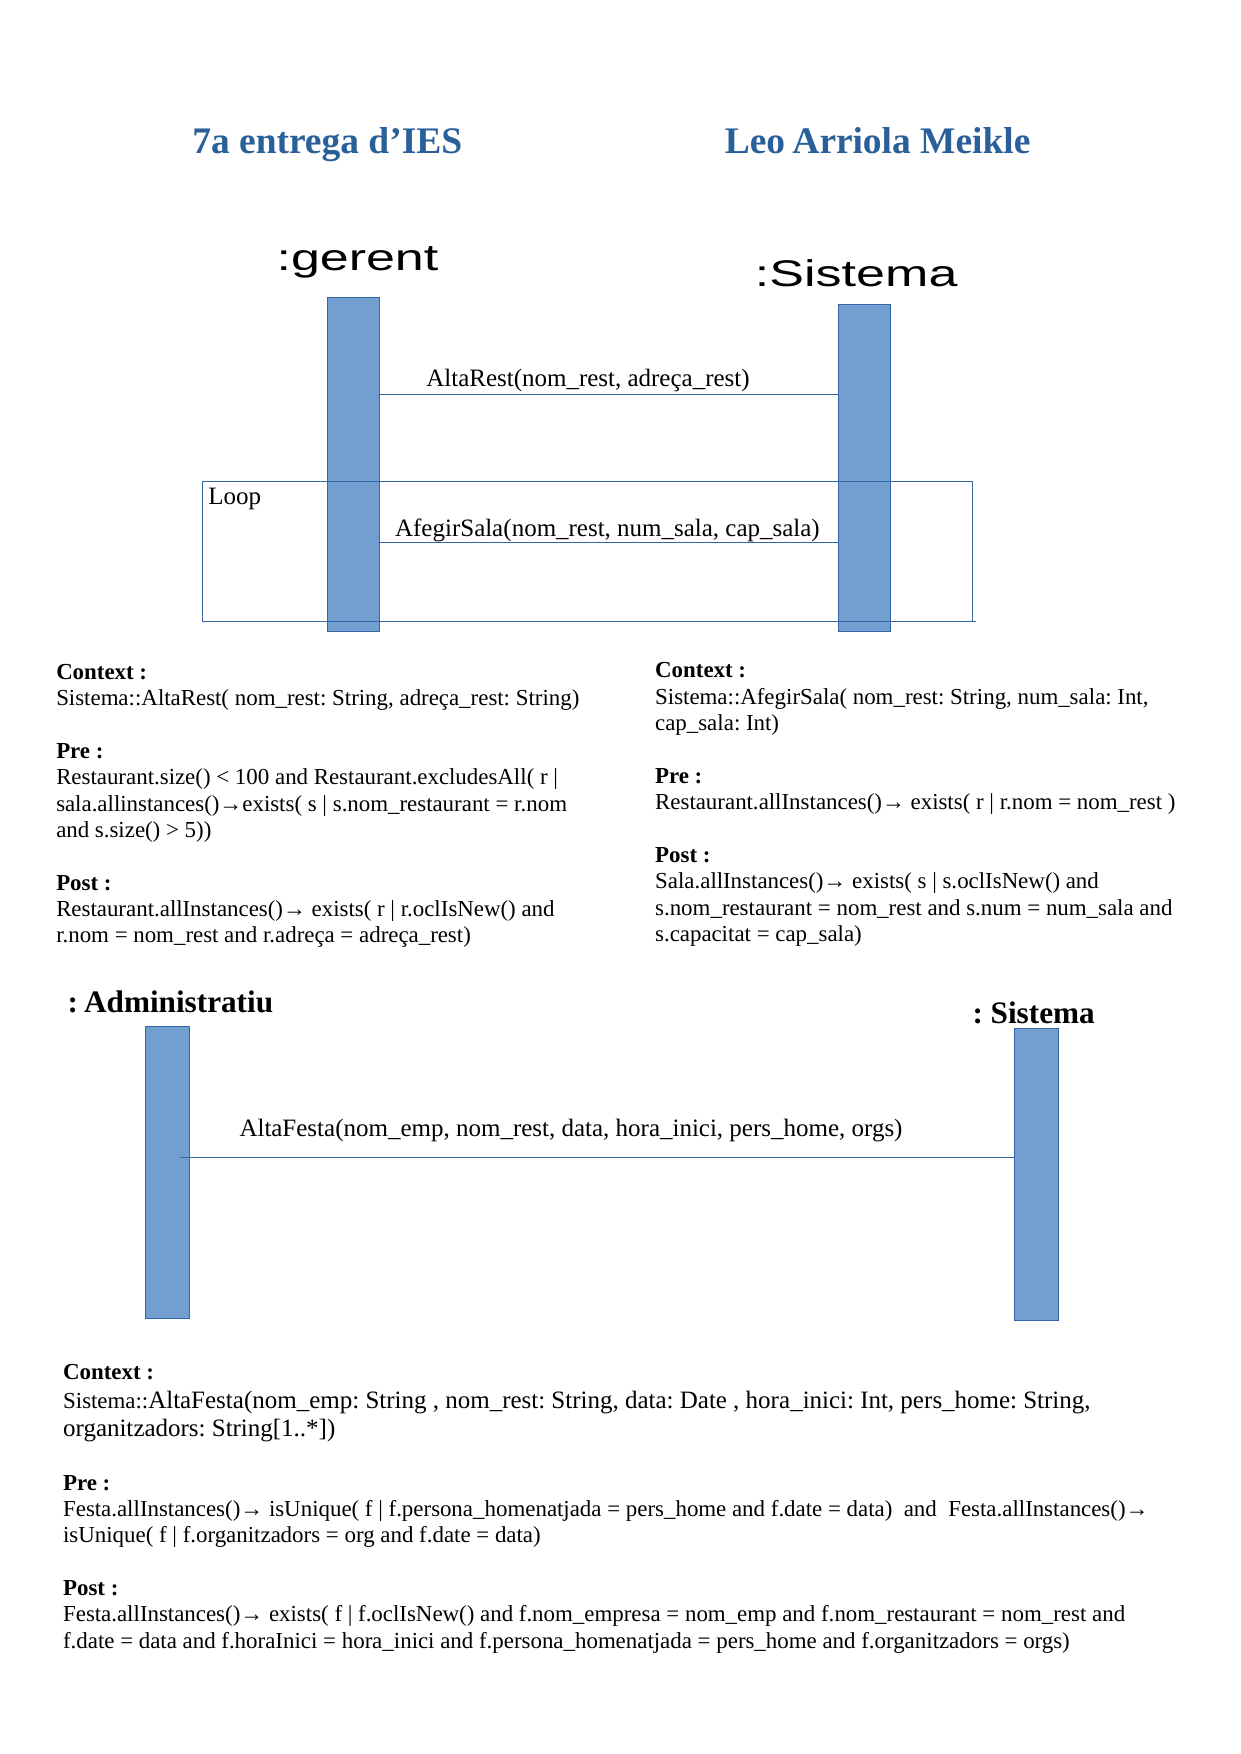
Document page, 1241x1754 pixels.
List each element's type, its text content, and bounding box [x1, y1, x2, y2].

text 7a entrega d’IES Leo Arriola Meikle [118, 118, 1122, 161]
